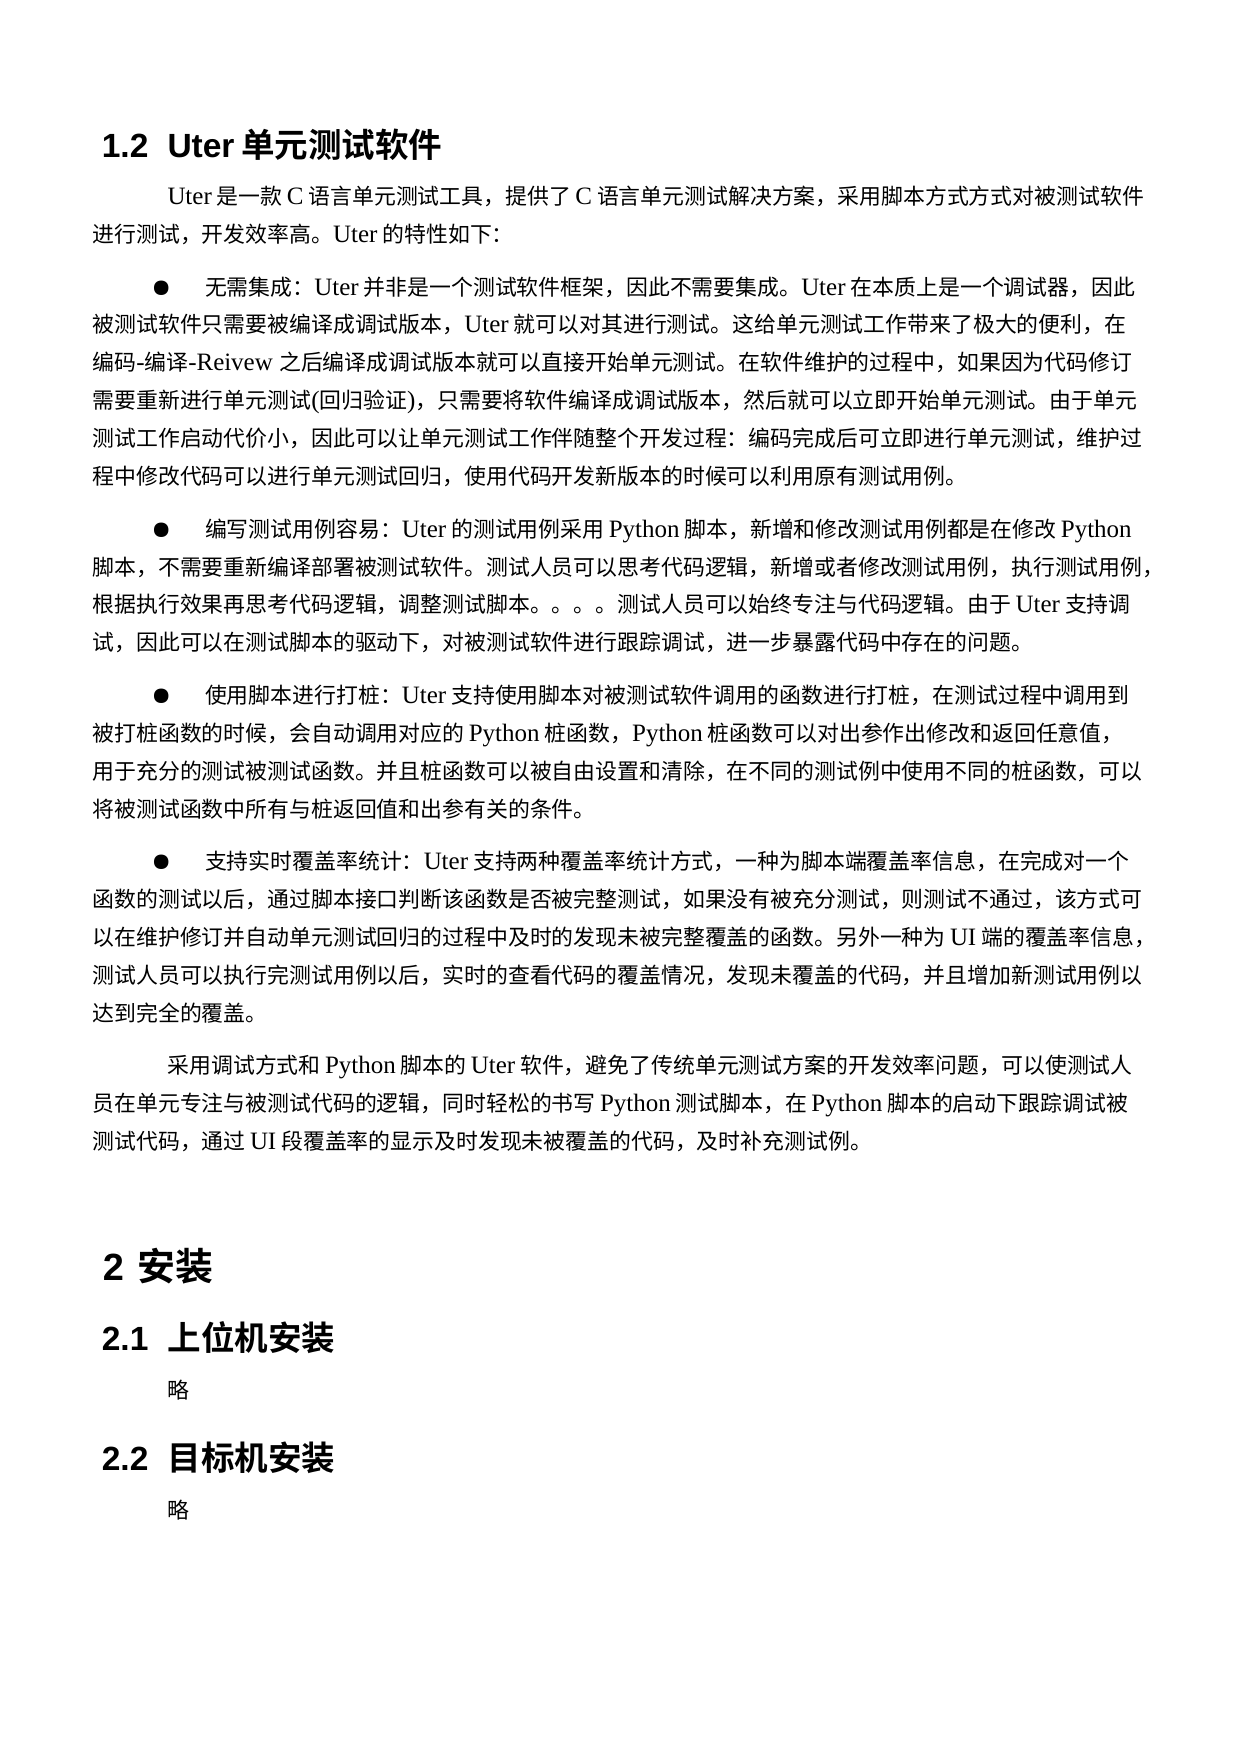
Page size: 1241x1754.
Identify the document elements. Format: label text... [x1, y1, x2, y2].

subtitle 上位机安装 [92, 1312, 1144, 1360]
list 编写测试用例容易：Uter的测试用例采用Python脚本，新增和修改测试用例都是在修改Python脚本，不需要重新编译部署被测试软件。测试人员可以思考代码逻辑，新增或者修改测试用例，执行测试用例，根据执行效果再思考代码逻辑，调整测试脚本。。。。测试人员可以始终专注与代码逻辑。由于Uter支持调试，因此可以在测试脚本的驱动下，对被测试软件进行跟踪调试，进一步暴露代码中存在的问题。 [92, 512, 1144, 657]
text Uter是一款C语言单元测试工具，提供了C语言单元测试解决方案，采用脚本方式方式对被测试软件进行测试，开发效率高。Uter的特性如下： [92, 179, 1144, 249]
list 使用脚本进行打桩：Uter支持使用脚本对被测试软件调用的函数进行打桩，在测试过程中调用到被打桩函数的时候，会自动调用对应的Python桩函数，Python桩函数可以对出参作出修改和返回任意值，用于充分的测试被测试函数。并且桩函数可以被自由设置和清除，在不同的测试例中使用不同的桩函数，可以将被测试函数中所有与桩返回值和出参有关的条件。 [92, 678, 1144, 823]
text 略 [92, 1373, 1144, 1404]
subtitle 安装 [92, 1236, 1144, 1291]
list 支持实时覆盖率统计：Uter支持两种覆盖率统计方式，一种为脚本端覆盖率信息，在完成对一个函数的测试以后，通过脚本接口判断该函数是否被完整测试，如果没有被充分测试，则测试不通过，该方式可以在维护修订并自动单元测试回归的过程中及时的发现未被完整覆盖的函数。另外一种为UI端的覆盖率信息，测试人员可以执行完测试用例以后，实时的查看代码的覆盖情况，发现未覆盖的代码，并且增加新测试用例以达到完全的覆盖。 [92, 844, 1144, 1027]
list 采用调试方式和Python脚本的Uter软件，避免了传统单元测试方案的开发效率问题，可以使测试人员在单元专注与被测试代码的逻辑，同时轻松的书写Python测试脚本，在Python脚本的启动下跟踪调试被测试代码，通过UI段覆盖率的显示及时发现未被覆盖的代码，及时补充测试例。 [92, 1048, 1144, 1156]
subtitle 目标机安装 [92, 1432, 1144, 1480]
list 无需集成：Uter并非是一个测试软件框架，因此不需要集成。Uter在本质上是一个调试器，因此被测试软件只需要被编译成调试版本，Uter就可以对其进行测试。这给单元测试工作带来了极大的便利，在编码-编译-Reivew 之后编译成调试版本就可以直接开始单元测试。在软件维护的过程中，如果因为代码修订需要重新进行单元测试(回归验证)，只需要将软件编译成调试版本，然后就可以立即开始单元测试。由于单元测试工作启动代价小，因此可以让单元测试工作伴随整个开发过程：编码完成后可立即进行单元测试，维护过程中修改代码可以进行单元测试回归，使用代码开发新版本的时候可以利用原有测试用例。 [92, 269, 1144, 491]
subtitle Uter单元测试软件 [92, 118, 1144, 167]
text 略 [92, 1493, 1144, 1524]
